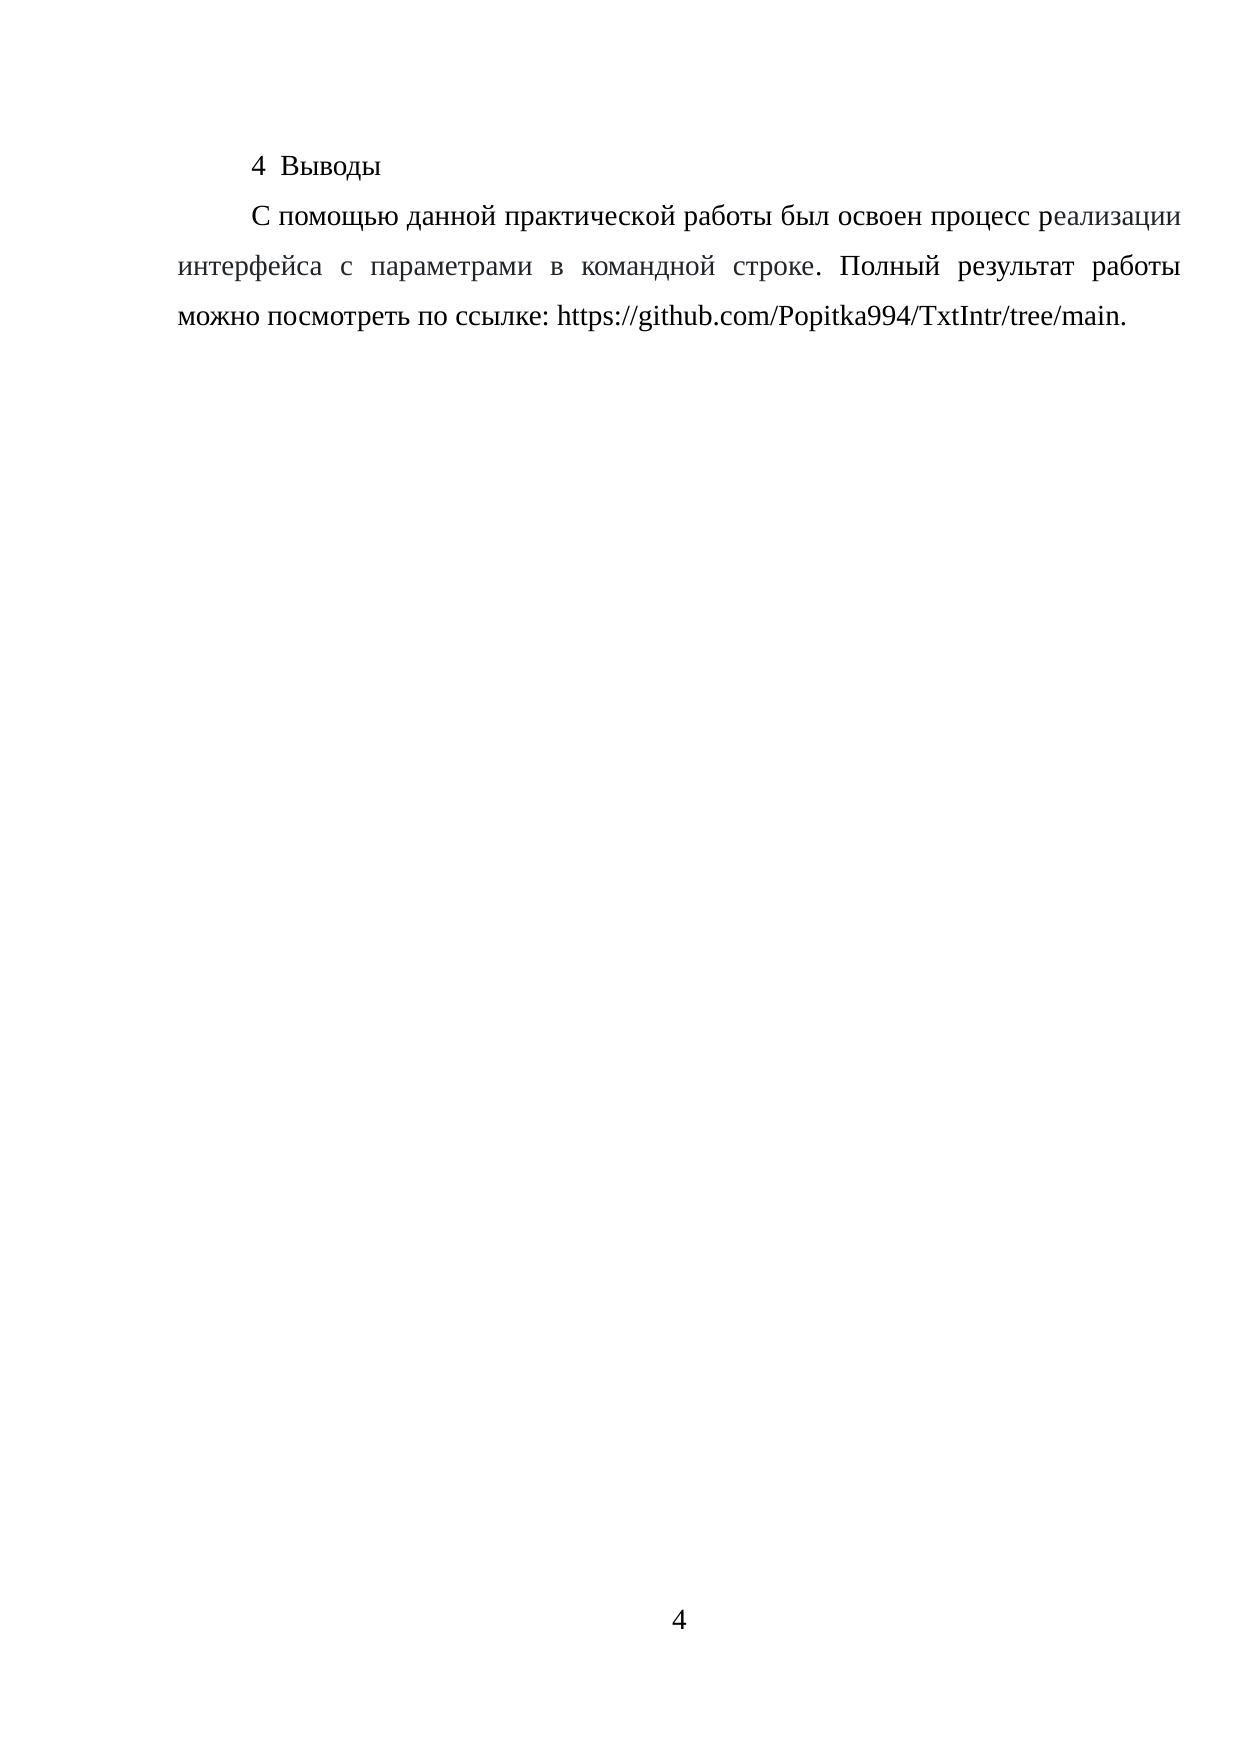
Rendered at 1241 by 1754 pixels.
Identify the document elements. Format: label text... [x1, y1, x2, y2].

list Выводы [177, 148, 1181, 181]
text С помощью данной практической работы был освоен процесс реализации интерфейса с параметрами в командной строке. Полный результат работы можно посмотреть по ссылке: https://github.com/Popitka994/TxtIntr/tree/main. [177, 198, 1181, 332]
